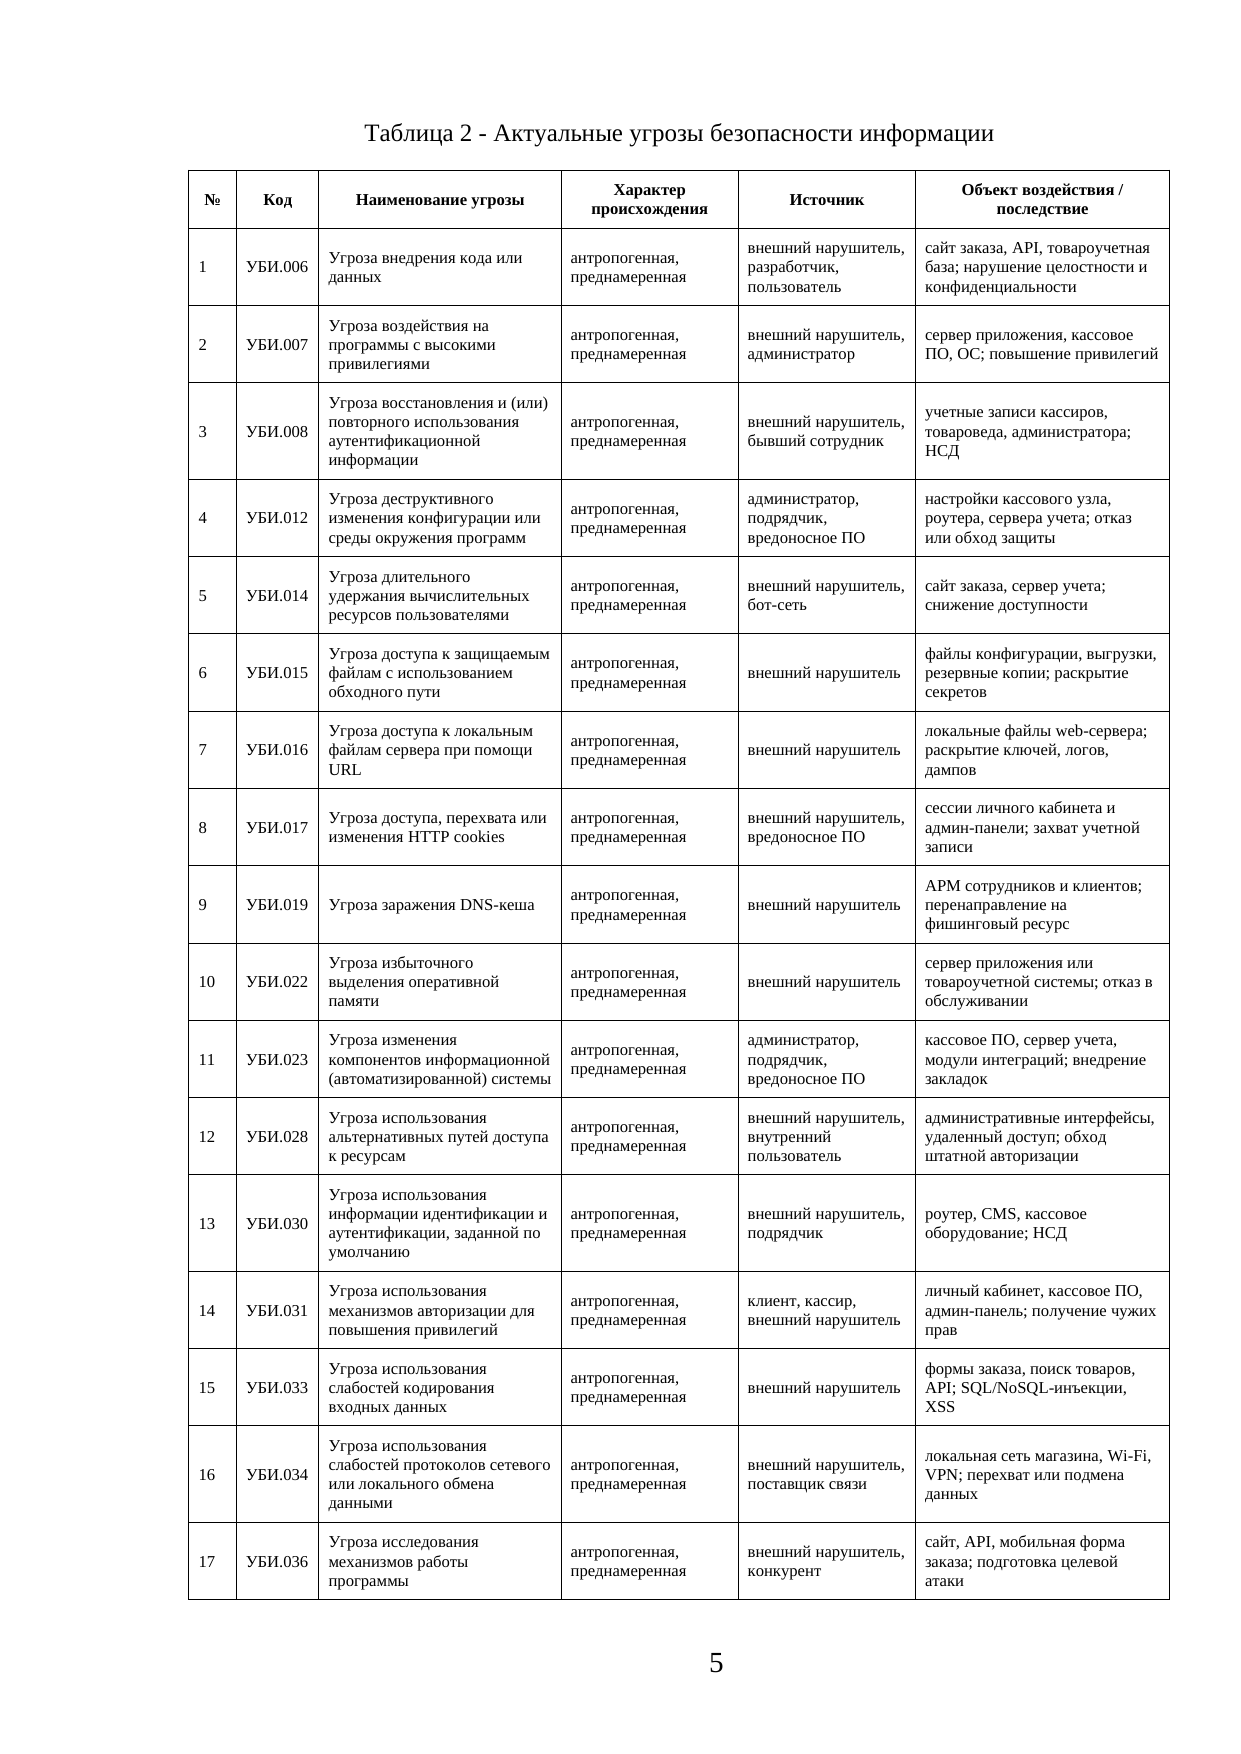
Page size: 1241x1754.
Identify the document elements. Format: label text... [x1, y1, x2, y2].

table_cell учетные записи кассиров, товароведа, администратора; НСД [916, 383, 1169, 479]
table_cell Угроза длительного удержания вычислительных ресурсов пользователями [319, 557, 561, 633]
table_cell УБИ.006 [237, 229, 318, 305]
table_cell внешний нарушитель, бот-сеть [739, 557, 915, 633]
table_cell УБИ.022 [237, 944, 318, 1020]
table_cell 3 [189, 383, 236, 479]
table_cell Угроза заражения DNS-кеша [319, 866, 561, 942]
table_cell внешний нарушитель, подрядчик [739, 1175, 915, 1271]
table_cell 4 [189, 480, 236, 556]
table_cell УБИ.019 [237, 866, 318, 942]
table_cell Угроза изменения компонентов информационной (автоматизированной) системы [319, 1021, 561, 1097]
table_cell внешний нарушитель [739, 944, 915, 1020]
table_cell внешний нарушитель, поставщик связи [739, 1426, 915, 1522]
table_cell УБИ.028 [237, 1098, 318, 1174]
table_cell Угроза исследования механизмов работы программы [319, 1523, 561, 1599]
table_cell 11 [189, 1021, 236, 1097]
table_cell антропогенная, преднамеренная [562, 229, 738, 305]
table_cell сайт заказа, API, товароучетная база; нарушение целостности и конфиденциальности [916, 229, 1169, 305]
table_cell настройки кассового узла, роутера, сервера учета; отказ или обход защиты [916, 480, 1169, 556]
table_cell УБИ.007 [237, 306, 318, 382]
table_cell роутер, CMS, кассовое оборудование; НСД [916, 1175, 1169, 1271]
table_cell антропогенная, преднамеренная [562, 1426, 738, 1522]
table_cell УБИ.017 [237, 789, 318, 865]
table_cell клиент, кассир, внешний нарушитель [739, 1272, 915, 1348]
table_cell УБИ.016 [237, 712, 318, 788]
table_cell внешний нарушитель [739, 1349, 915, 1425]
table_header Объект воздействия / последствие [916, 171, 1169, 228]
table_cell Угроза доступа к локальным файлам сервера при помощи URL [319, 712, 561, 788]
table_cell антропогенная, преднамеренная [562, 480, 738, 556]
table_cell 15 [189, 1349, 236, 1425]
table_cell УБИ.033 [237, 1349, 318, 1425]
table_cell сайт заказа, сервер учета; снижение доступности [916, 557, 1169, 633]
table_cell Угроза доступа, перехвата или изменения HTTP cookies [319, 789, 561, 865]
table_header № [189, 171, 236, 228]
table_cell АРМ сотрудников и клиентов; перенаправление на фишинговый ресурс [916, 866, 1169, 942]
table_cell 10 [189, 944, 236, 1020]
table_cell 9 [189, 866, 236, 942]
table_cell внешний нарушитель, администратор [739, 306, 915, 382]
table_cell 1 [189, 229, 236, 305]
table_cell сессии личного кабинета и админ-панели; захват учетной записи [916, 789, 1169, 865]
table_cell внешний нарушитель, разработчик, пользователь [739, 229, 915, 305]
table_cell антропогенная, преднамеренная [562, 634, 738, 711]
table_cell Угроза избыточного выделения оперативной памяти [319, 944, 561, 1020]
table_cell администратор, подрядчик, вредоносное ПО [739, 1021, 915, 1097]
table_cell 7 [189, 712, 236, 788]
table_cell внешний нарушитель [739, 866, 915, 942]
table_cell УБИ.008 [237, 383, 318, 479]
table_cell файлы конфигурации, выгрузки, резервные копии; раскрытие секретов [916, 634, 1169, 711]
table_cell УБИ.031 [237, 1272, 318, 1348]
table_cell УБИ.015 [237, 634, 318, 711]
table_cell УБИ.023 [237, 1021, 318, 1097]
table_cell антропогенная, преднамеренная [562, 383, 738, 479]
table_header Код [237, 171, 318, 228]
table_cell 5 [189, 557, 236, 633]
table_cell УБИ.030 [237, 1175, 318, 1271]
table_cell антропогенная, преднамеренная [562, 712, 738, 788]
table_cell администратор, подрядчик, вредоносное ПО [739, 480, 915, 556]
table_cell антропогенная, преднамеренная [562, 306, 738, 382]
table_cell внешний нарушитель, вредоносное ПО [739, 789, 915, 865]
table_cell 17 [189, 1523, 236, 1599]
table_cell УБИ.036 [237, 1523, 318, 1599]
table_cell сервер приложения или товароучетной системы; отказ в обслуживании [916, 944, 1169, 1020]
table_cell 2 [189, 306, 236, 382]
table_cell УБИ.034 [237, 1426, 318, 1522]
table_cell внешний нарушитель, конкурент [739, 1523, 915, 1599]
table_cell внешний нарушитель [739, 712, 915, 788]
table_cell УБИ.012 [237, 480, 318, 556]
table_cell внешний нарушитель [739, 634, 915, 711]
table_cell Угроза деструктивного изменения конфигурации или среды окружения программ [319, 480, 561, 556]
table_header Наименование угрозы [319, 171, 561, 228]
table_cell антропогенная, преднамеренная [562, 1349, 738, 1425]
table_cell Угроза использования слабостей кодирования входных данных [319, 1349, 561, 1425]
table_cell сайт, API, мобильная форма заказа; подготовка целевой атаки [916, 1523, 1169, 1599]
table_cell 8 [189, 789, 236, 865]
table_cell антропогенная, преднамеренная [562, 1175, 738, 1271]
table_cell антропогенная, преднамеренная [562, 1523, 738, 1599]
table_cell кассовое ПО, сервер учета, модули интеграций; внедрение закладок [916, 1021, 1169, 1097]
table_cell административные интерфейсы, удаленный доступ; обход штатной авторизации [916, 1098, 1169, 1174]
table_cell 13 [189, 1175, 236, 1271]
table_cell антропогенная, преднамеренная [562, 1021, 738, 1097]
table_cell антропогенная, преднамеренная [562, 789, 738, 865]
table_cell антропогенная, преднамеренная [562, 557, 738, 633]
table_cell Угроза воздействия на программы с высокими привилегиями [319, 306, 561, 382]
table_cell локальная сеть магазина, Wi-Fi, VPN; перехват или подмена данных [916, 1426, 1169, 1522]
table_header Характер происхождения [562, 171, 738, 228]
table_cell антропогенная, преднамеренная [562, 1098, 738, 1174]
table_cell Угроза использования альтернативных путей доступа к ресурсам [319, 1098, 561, 1174]
table_cell Угроза использования механизмов авторизации для повышения привилегий [319, 1272, 561, 1348]
text Таблица 2 - Актуальные угрозы безопасности информации [177, 118, 1181, 147]
table_cell Угроза внедрения кода или данных [319, 229, 561, 305]
table_cell Угроза использования слабостей протоколов сетевого или локального обмена данными [319, 1426, 561, 1522]
table_cell 16 [189, 1426, 236, 1522]
table_cell антропогенная, преднамеренная [562, 866, 738, 942]
table_cell 14 [189, 1272, 236, 1348]
table_cell 6 [189, 634, 236, 711]
table_cell сервер приложения, кассовое ПО, ОС; повышение привилегий [916, 306, 1169, 382]
table_cell антропогенная, преднамеренная [562, 944, 738, 1020]
table_cell внешний нарушитель, внутренний пользователь [739, 1098, 915, 1174]
table_header Источник [739, 171, 915, 228]
table_cell внешний нарушитель, бывший сотрудник [739, 383, 915, 479]
table_cell личный кабинет, кассовое ПО, админ-панель; получение чужих прав [916, 1272, 1169, 1348]
table_cell Угроза использования информации идентификации и аутентификации, заданной по умолчанию [319, 1175, 561, 1271]
table_cell формы заказа, поиск товаров, API; SQL/NoSQL-инъекции, XSS [916, 1349, 1169, 1425]
table_cell антропогенная, преднамеренная [562, 1272, 738, 1348]
table_cell 12 [189, 1098, 236, 1174]
table_cell локальные файлы web-сервера; раскрытие ключей, логов, дампов [916, 712, 1169, 788]
table_cell УБИ.014 [237, 557, 318, 633]
table_cell Угроза доступа к защищаемым файлам с использованием обходного пути [319, 634, 561, 711]
table_cell Угроза восстановления и (или) повторного использования аутентификационной информации [319, 383, 561, 479]
